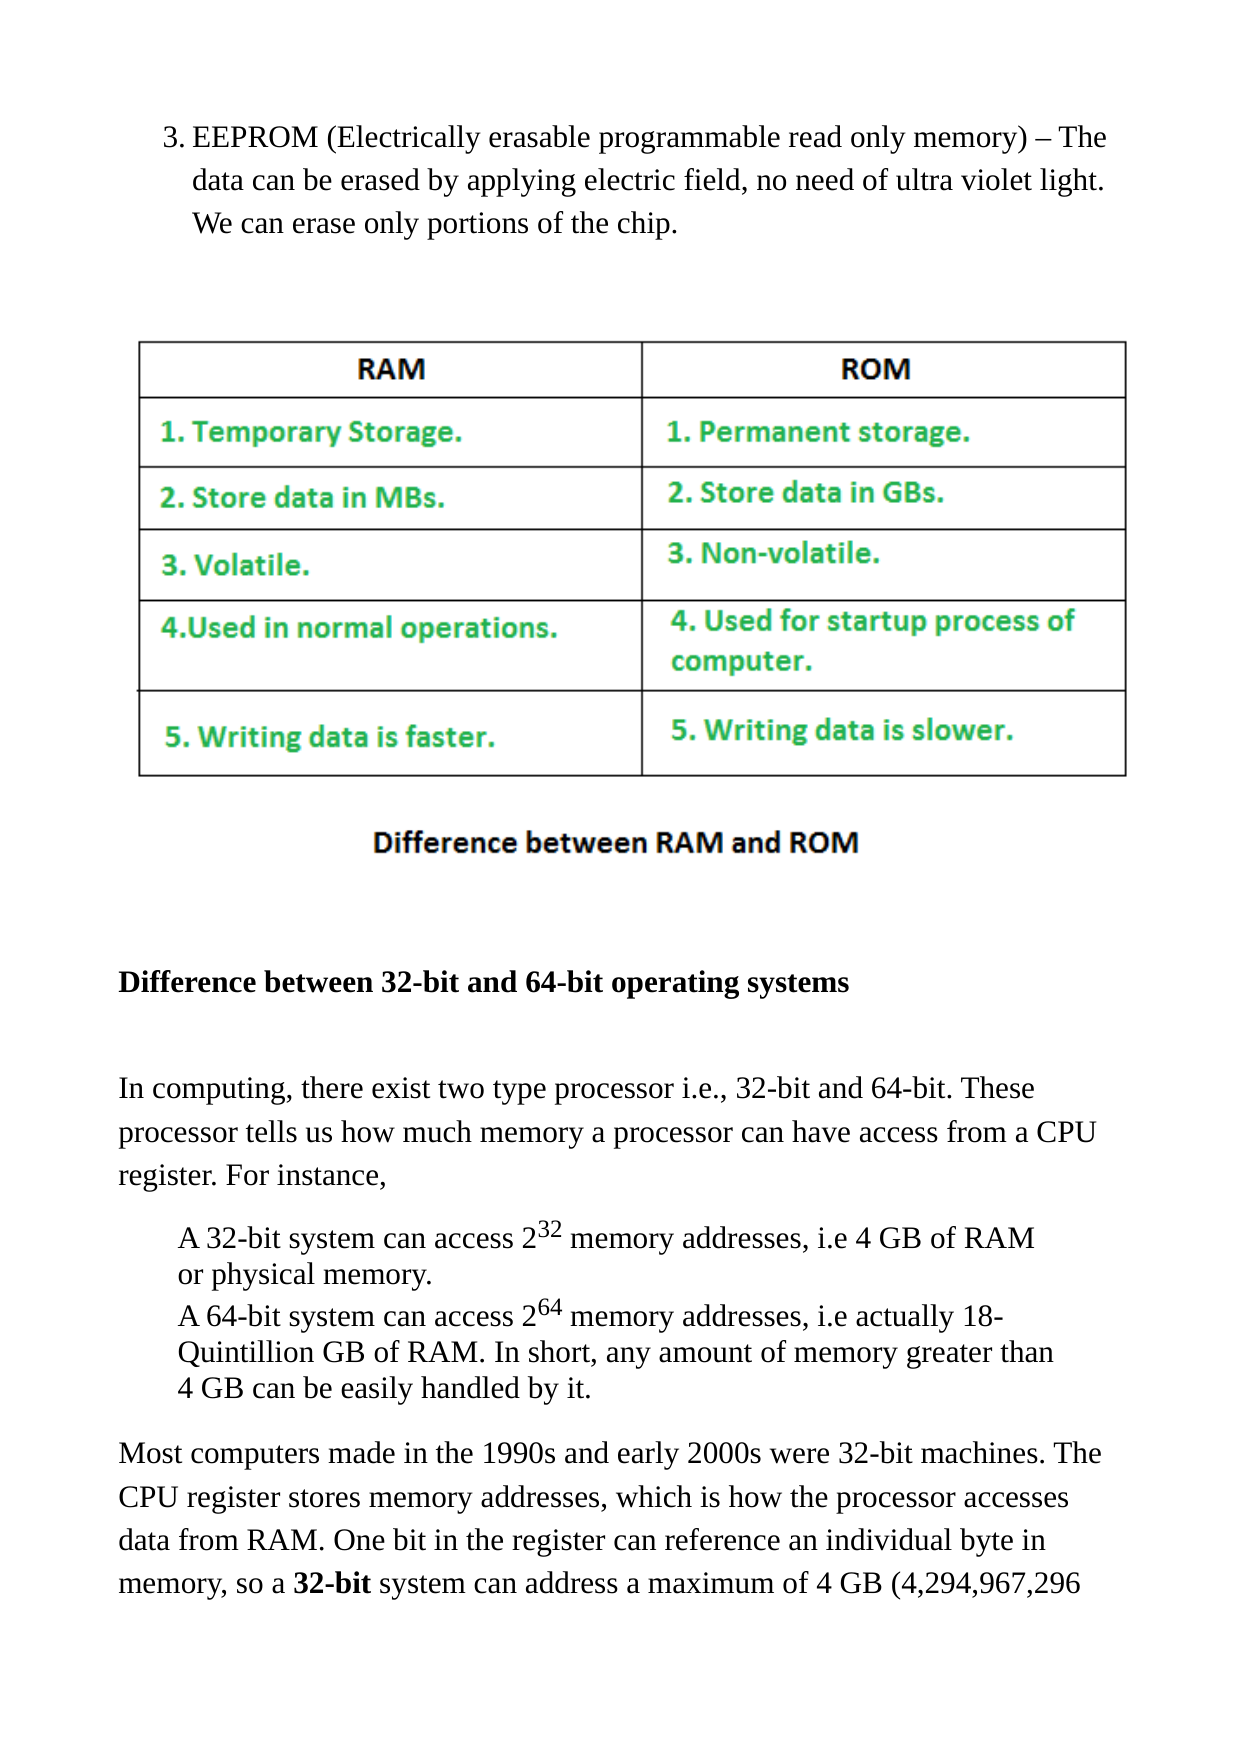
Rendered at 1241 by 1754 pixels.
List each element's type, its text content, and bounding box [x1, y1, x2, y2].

picture [118, 319, 1146, 881]
subtitle Difference between 32-bit and 64-bit operating systems [118, 964, 1122, 999]
list EEPROM (Electrically erasable programmable read only memory) – The data can be erased by applying electric field, no need of ultra violet light. We can erase only portions of the chip. [162, 118, 1122, 240]
text In computing, there exist two type processor i.e., 32-bit and 64-bit. These processor tells us how much memory a processor can have access from a CPU register. For instance, [118, 1070, 1122, 1192]
text Most computers made in the 1990s and early 2000s were 32-bit machines. The CPU register stores memory addresses, which is how the processor accesses data from RAM. One bit in the register can reference an individual byte in memory, so a 32-bit system can address a maximum of 4 GB (4,294,967,296 [118, 1435, 1122, 1600]
text A 32-bit system can access 232 memory addresses, i.e 4 GB of RAM or physical memory. A 64-bit system can access 264 memory addresses, i.e actually 18-Quintillion GB of RAM. In short, any amount of memory greater than 4 GB can be easily handled by it. [177, 1214, 1063, 1405]
